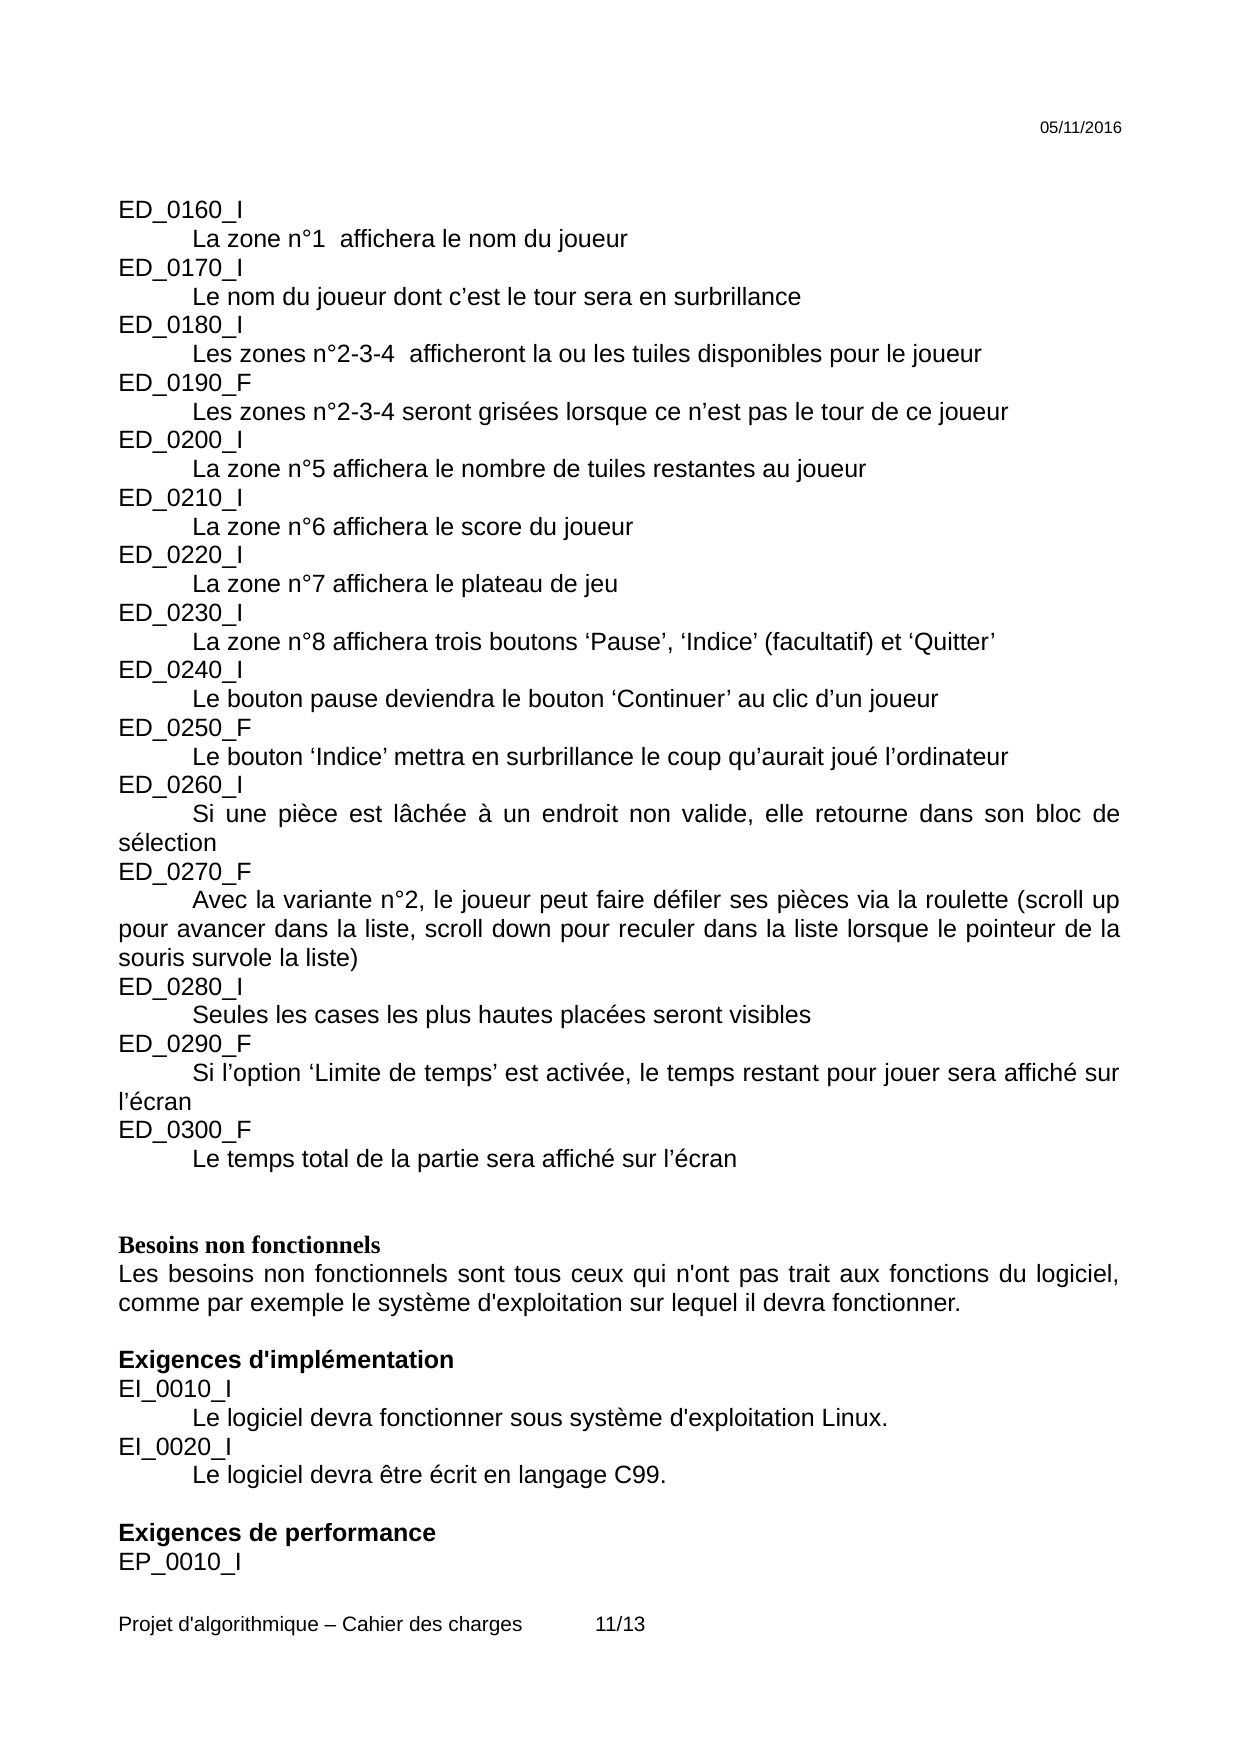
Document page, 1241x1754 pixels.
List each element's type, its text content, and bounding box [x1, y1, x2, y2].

text La zone n°6 affichera le score du joueur [118, 512, 1122, 541]
text EI_0010_I [118, 1374, 1122, 1403]
text Exigences de performance [118, 1518, 1122, 1547]
text ED_0160_I [118, 196, 1122, 224]
text Le nom du joueur dont c’est le tour sera en surbrillance [118, 282, 1122, 311]
text ED_0240_I [118, 656, 1122, 684]
text ED_0300_F [118, 1116, 1122, 1144]
text ED_0170_I [118, 253, 1122, 282]
text ED_0220_I [118, 541, 1122, 569]
text ED_0200_I [118, 426, 1122, 454]
text La zone n°5 affichera le nombre de tuiles restantes au joueur [118, 454, 1122, 483]
text Le temps total de la partie sera affiché sur l’écran [118, 1144, 1122, 1173]
text EI_0020_I [118, 1432, 1122, 1461]
text ED_0250_F [118, 713, 1122, 742]
text Les zones n°2-3-4 seront grisées lorsque ce n’est pas le tour de ce joueur [118, 397, 1122, 426]
text ED_0190_F [118, 368, 1122, 397]
text Seules les cases les plus hautes placées seront visibles [118, 1001, 1122, 1029]
text Besoins non fonctionnels [118, 1231, 1122, 1259]
text ED_0210_I [118, 483, 1122, 512]
text ED_0280_I [118, 972, 1122, 1001]
text La zone n°8 affichera trois boutons ‘Pause’, ‘Indice’ (facultatif) et ‘Quitter’ [118, 627, 1122, 656]
text ED_0230_I [118, 598, 1122, 627]
text Avec la variante n°2, le joueur peut faire défiler ses pièces via la roulette (scroll up pour avancer dans la liste, scroll down pour reculer dans la liste lorsque le pointeur de la souris survole la liste) [118, 886, 1122, 972]
text Les besoins non fonctionnels sont tous ceux qui n'ont pas trait aux fonctions du logiciel, comme par exemple le système d'exploitation sur lequel il devra fonctionner. [118, 1259, 1122, 1317]
text Si l’option ‘Limite de temps’ est activée, le temps restant pour jouer sera affiché sur l’écran [118, 1058, 1122, 1116]
text ED_0270_F [118, 857, 1122, 886]
text ED_0290_F [118, 1029, 1122, 1058]
text Le bouton ‘Indice’ mettra en surbrillance le coup qu’aurait joué l’ordinateur [118, 742, 1122, 771]
text Le logiciel devra fonctionner sous système d'exploitation Linux. [118, 1403, 1122, 1432]
text EP_0010_I [118, 1547, 1122, 1576]
text Le logiciel devra être écrit en langage C99. [118, 1461, 1122, 1489]
text La zone n°1 affichera le nom du joueur [118, 224, 1122, 253]
text La zone n°7 affichera le plateau de jeu [118, 569, 1122, 598]
text Si une pièce est lâchée à un endroit non valide, elle retourne dans son bloc de sélection [118, 799, 1122, 857]
text Exigences d'implémentation [118, 1346, 1122, 1374]
text Le bouton pause deviendra le bouton ‘Continuer’ au clic d’un joueur [118, 684, 1122, 713]
text Les zones n°2-3-4 afficheront la ou les tuiles disponibles pour le joueur [118, 339, 1122, 368]
text ED_0180_I [118, 311, 1122, 339]
text ED_0260_I [118, 771, 1122, 799]
